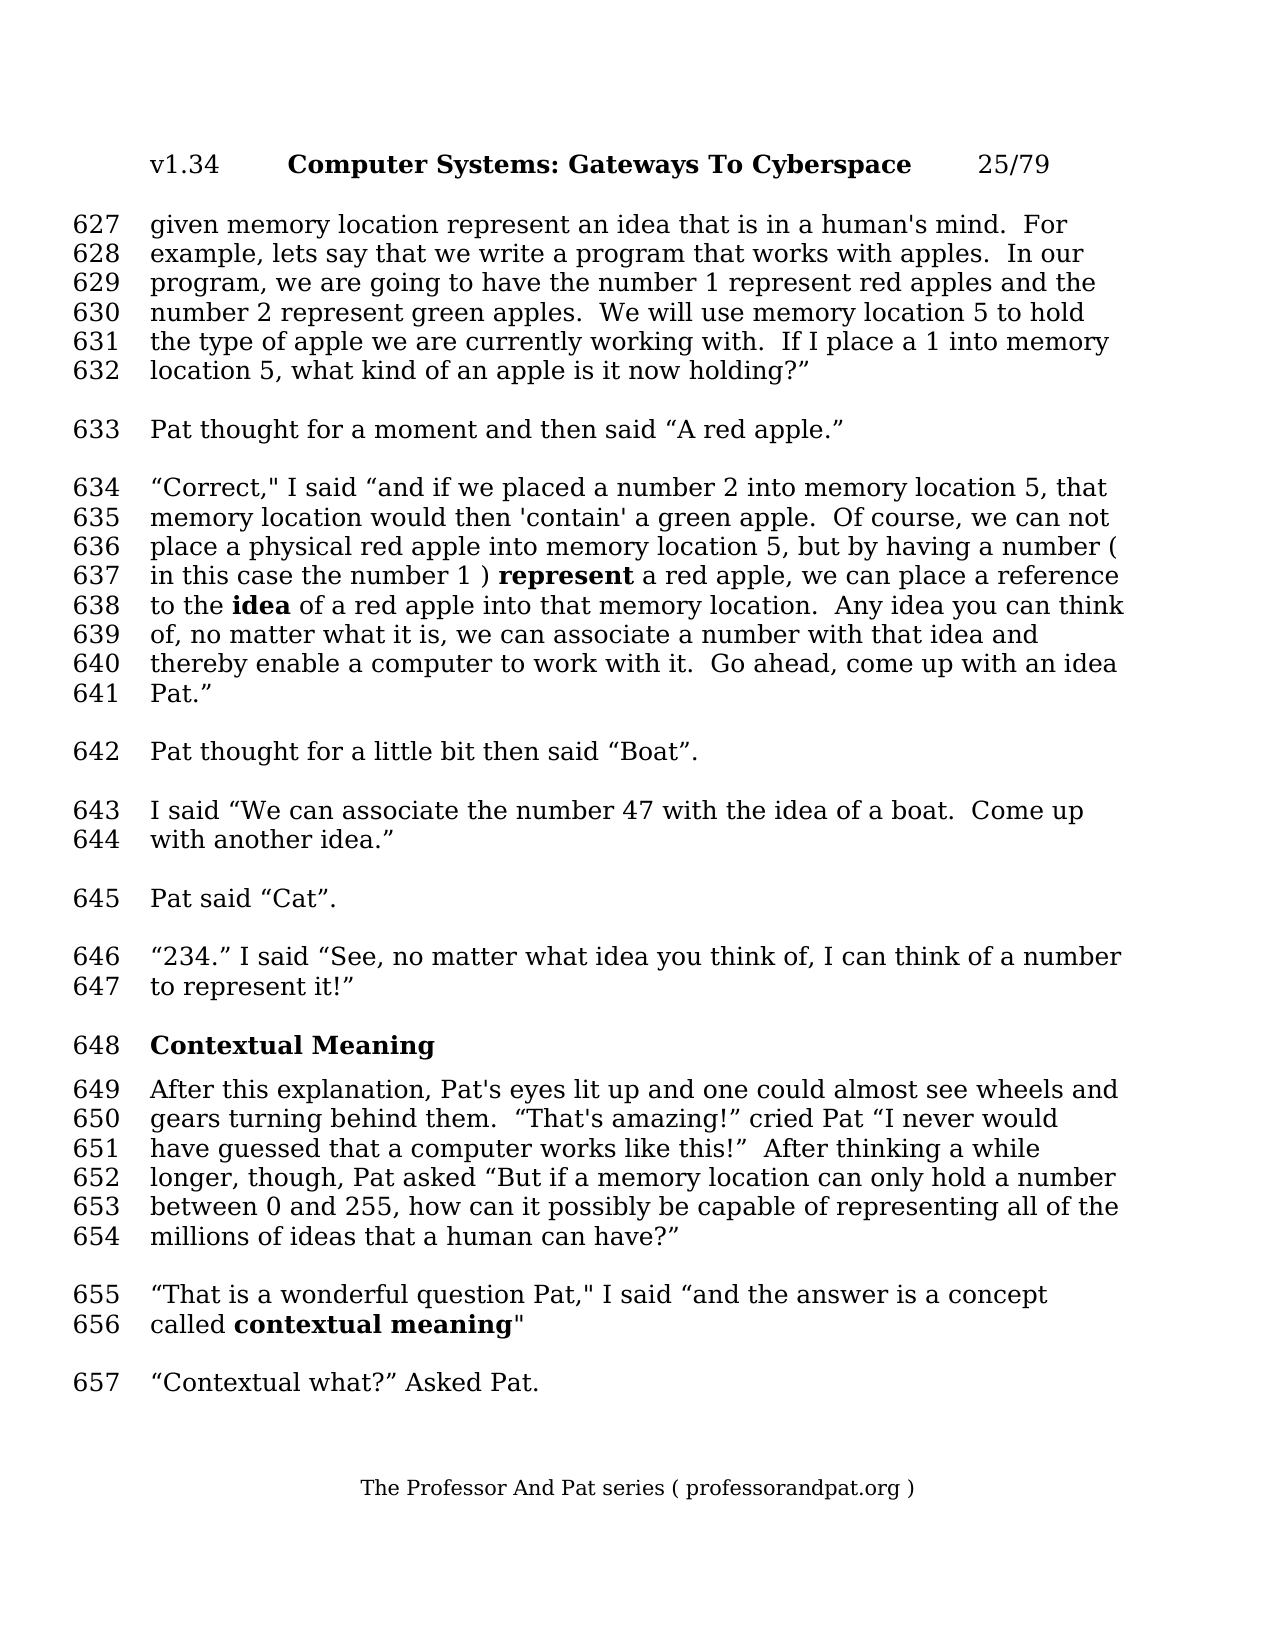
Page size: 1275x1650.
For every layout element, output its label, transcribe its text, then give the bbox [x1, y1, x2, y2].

text After this explanation, Pat's eyes lit up and one could almost see wheels and gears turning behind them. “That's amazing!” cried Pat “I never would have guessed that a computer works like this!” After thinking a while longer, though, Pat asked “But if a memory location can only hold a number between 0 and 255, how can it possibly be capable of representing all of the millions of ideas that a human can have?” [150, 1075, 1125, 1251]
text given memory location represent an idea that is in a human's mind. For example, lets say that we write a program that works with apples. In our program, we are going to have the number 1 represent red apples and the number 2 represent green apples. We will use memory location 5 to hold the type of apple we are currently working with. If I place a 1 into memory location 5, what kind of an apple is it now holding?” [150, 210, 1125, 386]
text I said “We can associate the number 47 with the idea of a boat. Come up with another idea.” [150, 796, 1125, 854]
text “Correct," I said “and if we placed a number 2 into memory location 5, that memory location would then 'contain' a green apple. Of course, we can not place a physical red apple into memory location 5, but by having a number ( in this case the number 1 ) represent a red apple, we can place a reference to the idea of a red apple into that memory location. Any idea you can think of, no matter what it is, we can associate a number with that idea and thereby enable a computer to work with it. Go ahead, come up with an idea Pat.” [150, 473, 1125, 708]
text “234.” I said “See, no matter what idea you think of, I can think of a number to represent it!” [150, 942, 1125, 1001]
text “That is a wonderful question Pat," I said “and the answer is a concept called contextual meaning" [150, 1280, 1125, 1339]
text Pat said “Cat”. [150, 884, 1125, 913]
text “Contextual what?” Asked Pat. [150, 1368, 1125, 1398]
text Pat thought for a little bit then said “Boat”. [150, 737, 1125, 767]
text Pat thought for a moment and then said “A red apple.” [150, 415, 1125, 444]
subtitle Contextual Meaning [150, 1031, 1125, 1060]
